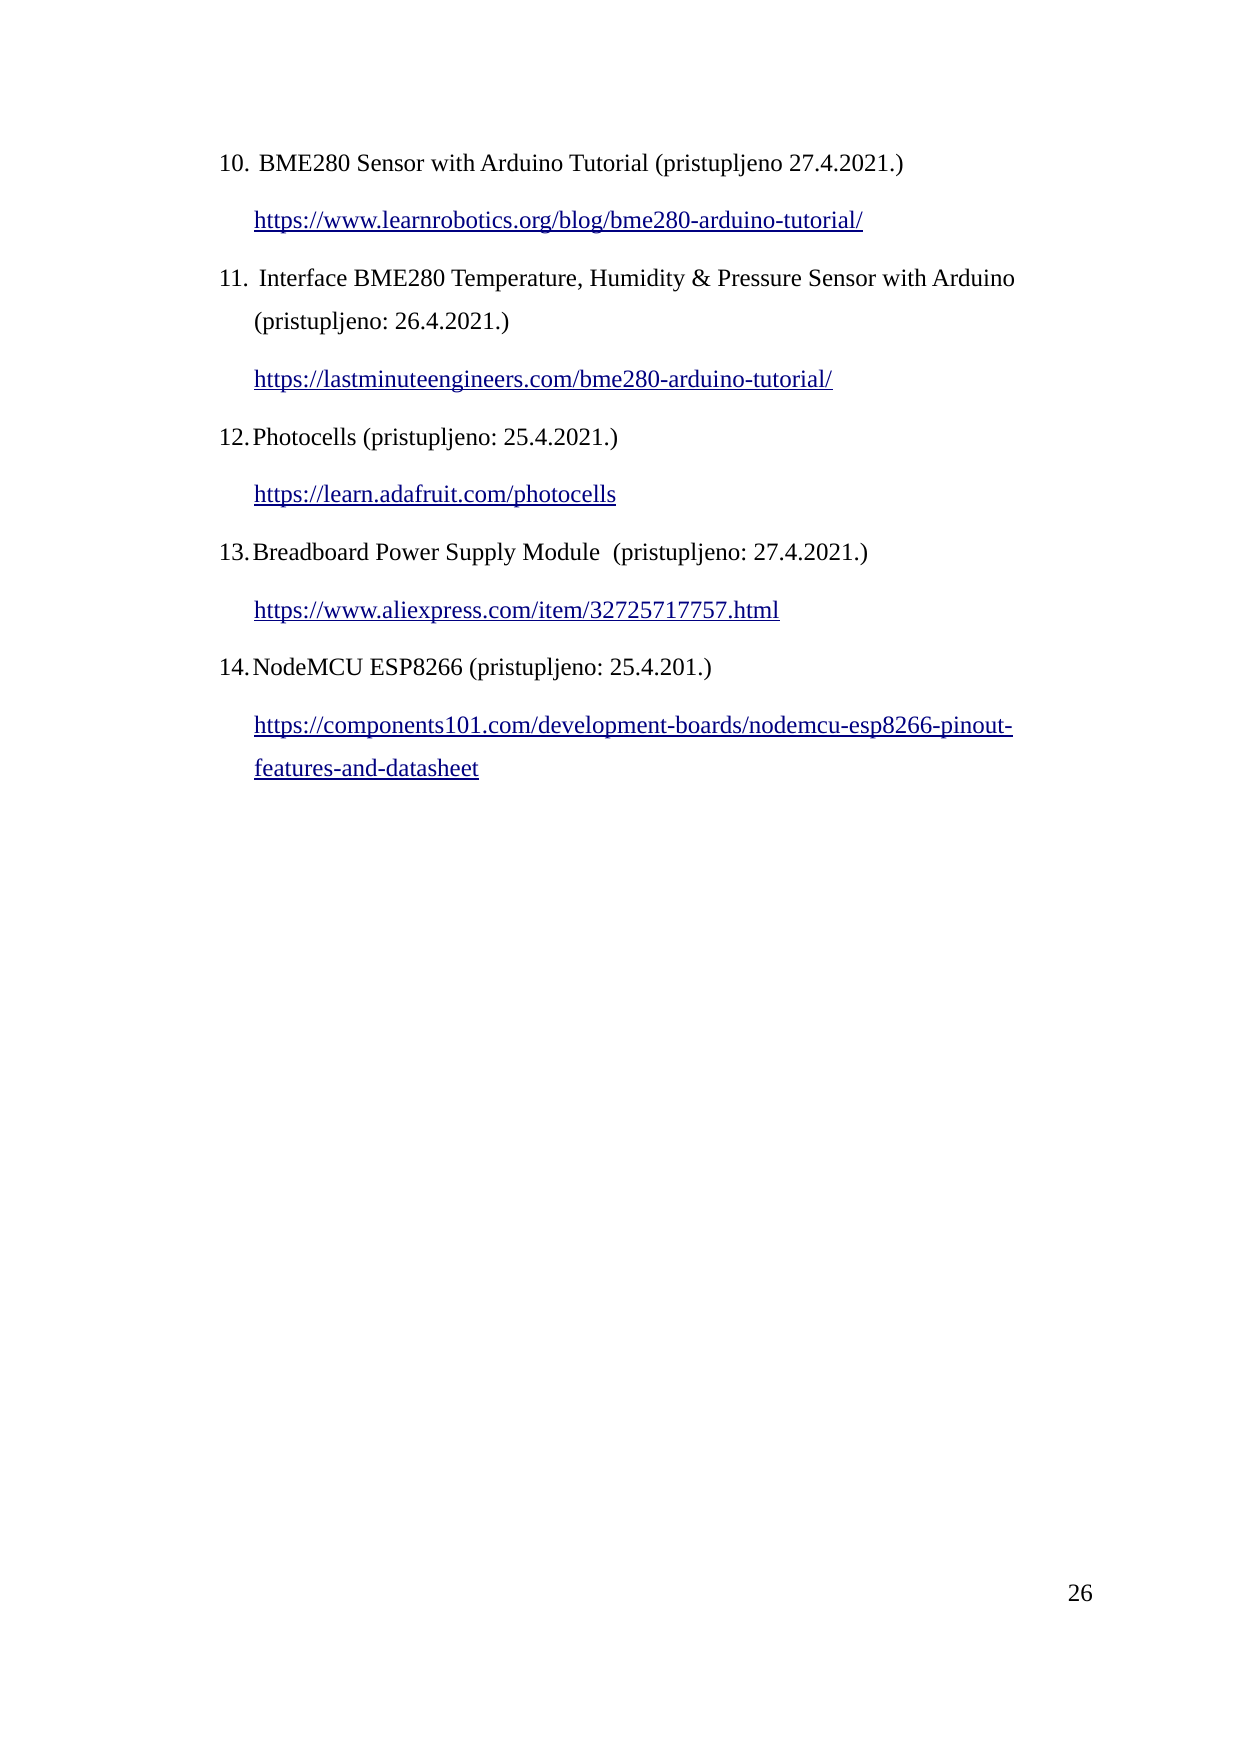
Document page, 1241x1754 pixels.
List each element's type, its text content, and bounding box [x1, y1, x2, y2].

list https://www.learnrobotics.org/blog/bme280-arduino-tutorial/ [218, 205, 1098, 234]
list https://www.aliexpress.com/item/32725717757.html [218, 595, 1098, 623]
list https://components101.com/development-boards/nodemcu-esp8266-pinout-features-and-datasheet [218, 710, 1098, 782]
list Interface BME280 Temperature, Humidity & Pressure Sensor with Arduino (pristupljeno: 26.4.2021.) [218, 263, 1098, 335]
list https://lastminuteengineers.com/bme280-arduino-tutorial/ [218, 364, 1098, 393]
list BME280 Sensor with Arduino Tutorial (pristupljeno 27.4.2021.) [218, 148, 1098, 176]
list Breadboard Power Supply Module (pristupljeno: 27.4.2021.) [218, 537, 1098, 566]
list Photocells (pristupljeno: 25.4.2021.) [218, 422, 1098, 450]
list NodeMCU ESP8266 (pristupljeno: 25.4.201.) [218, 652, 1098, 681]
list https://learn.adafruit.com/photocells [218, 479, 1098, 508]
